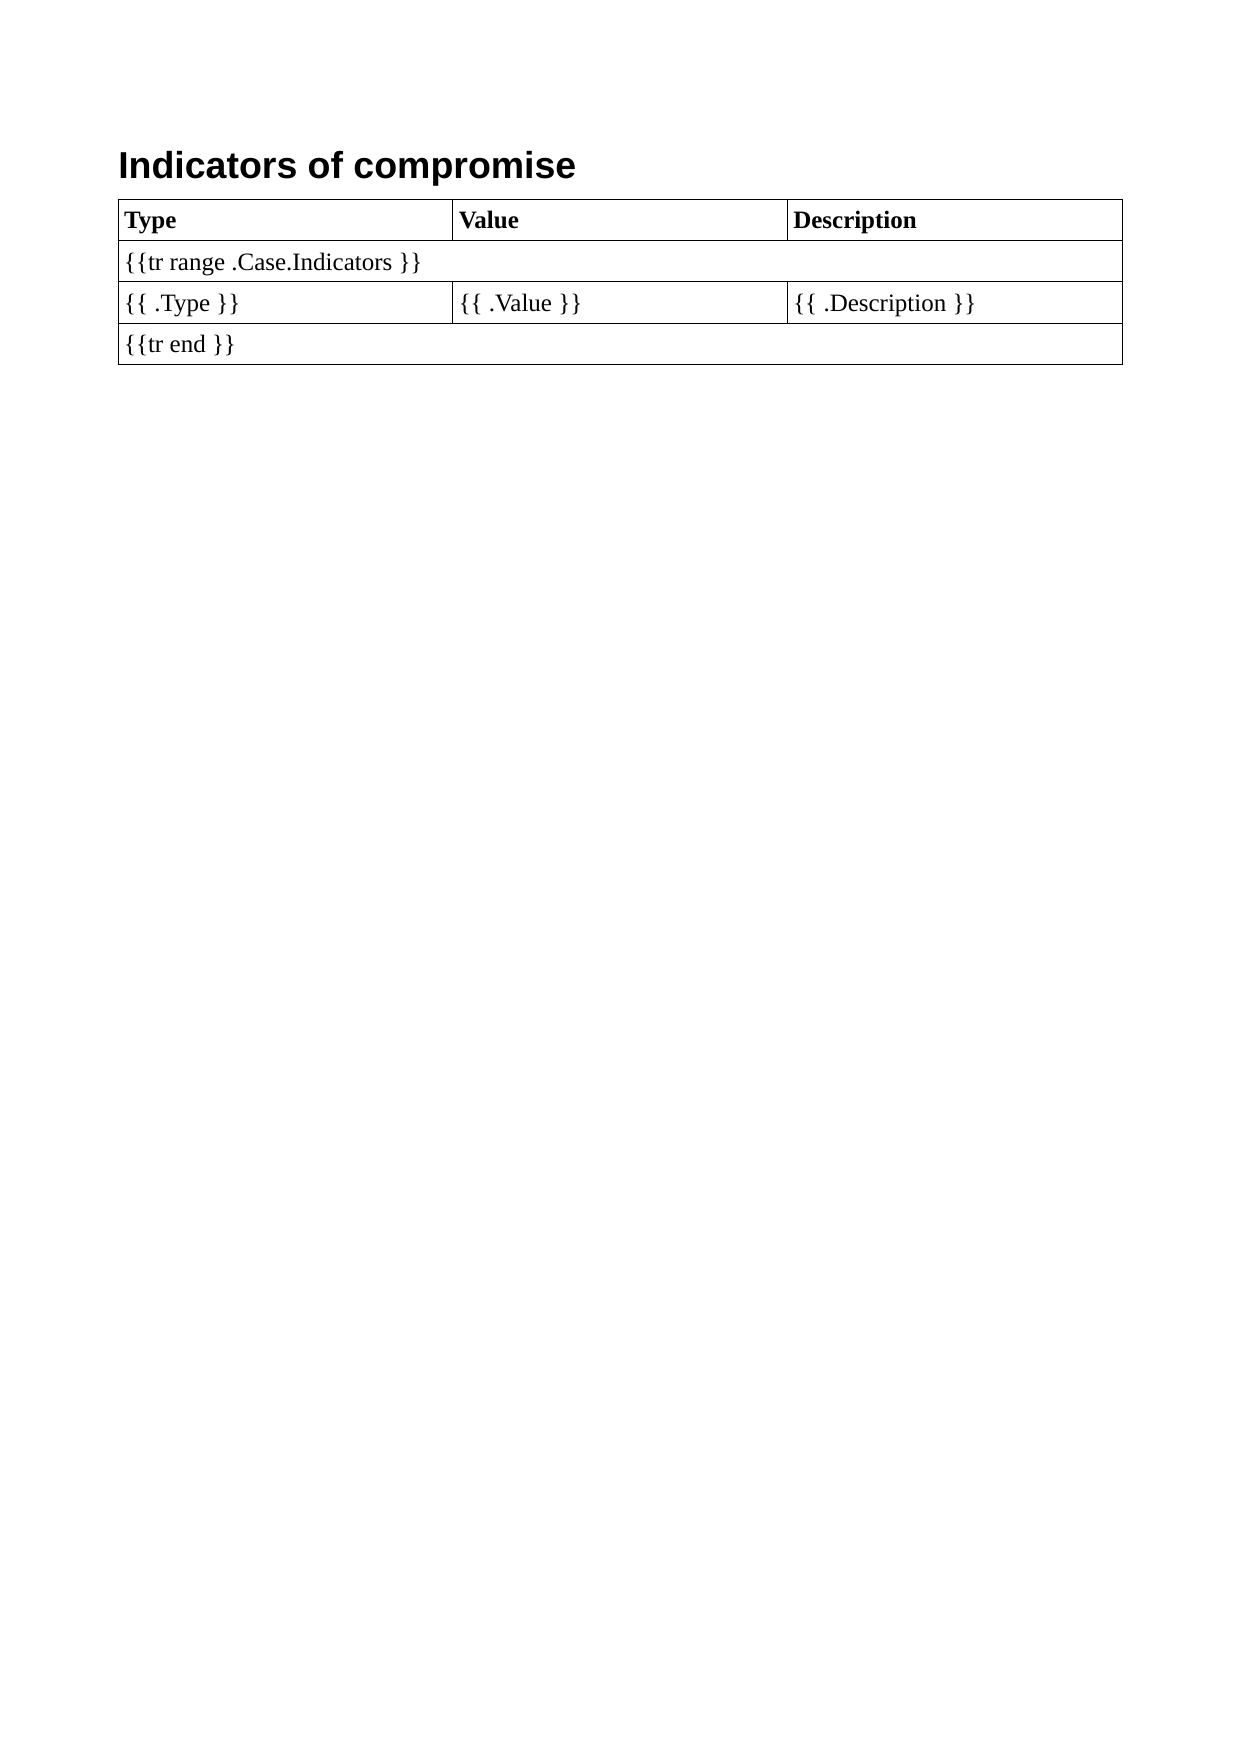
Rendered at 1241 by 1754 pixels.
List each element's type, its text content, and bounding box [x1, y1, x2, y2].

table_cell {{ .Type }} [119, 282, 452, 322]
table_cell {{ .Value }} [453, 282, 787, 322]
table_cell {{ .Description }} [788, 282, 1122, 322]
table_header Type [119, 200, 452, 240]
table_header Value [453, 200, 787, 240]
subtitle Indicators of compromise [118, 143, 1122, 186]
table_header Description [788, 200, 1122, 240]
table_cell {{tr end }} [119, 324, 1122, 364]
table_cell {{tr range .Case.Indicators }} [119, 241, 1122, 281]
